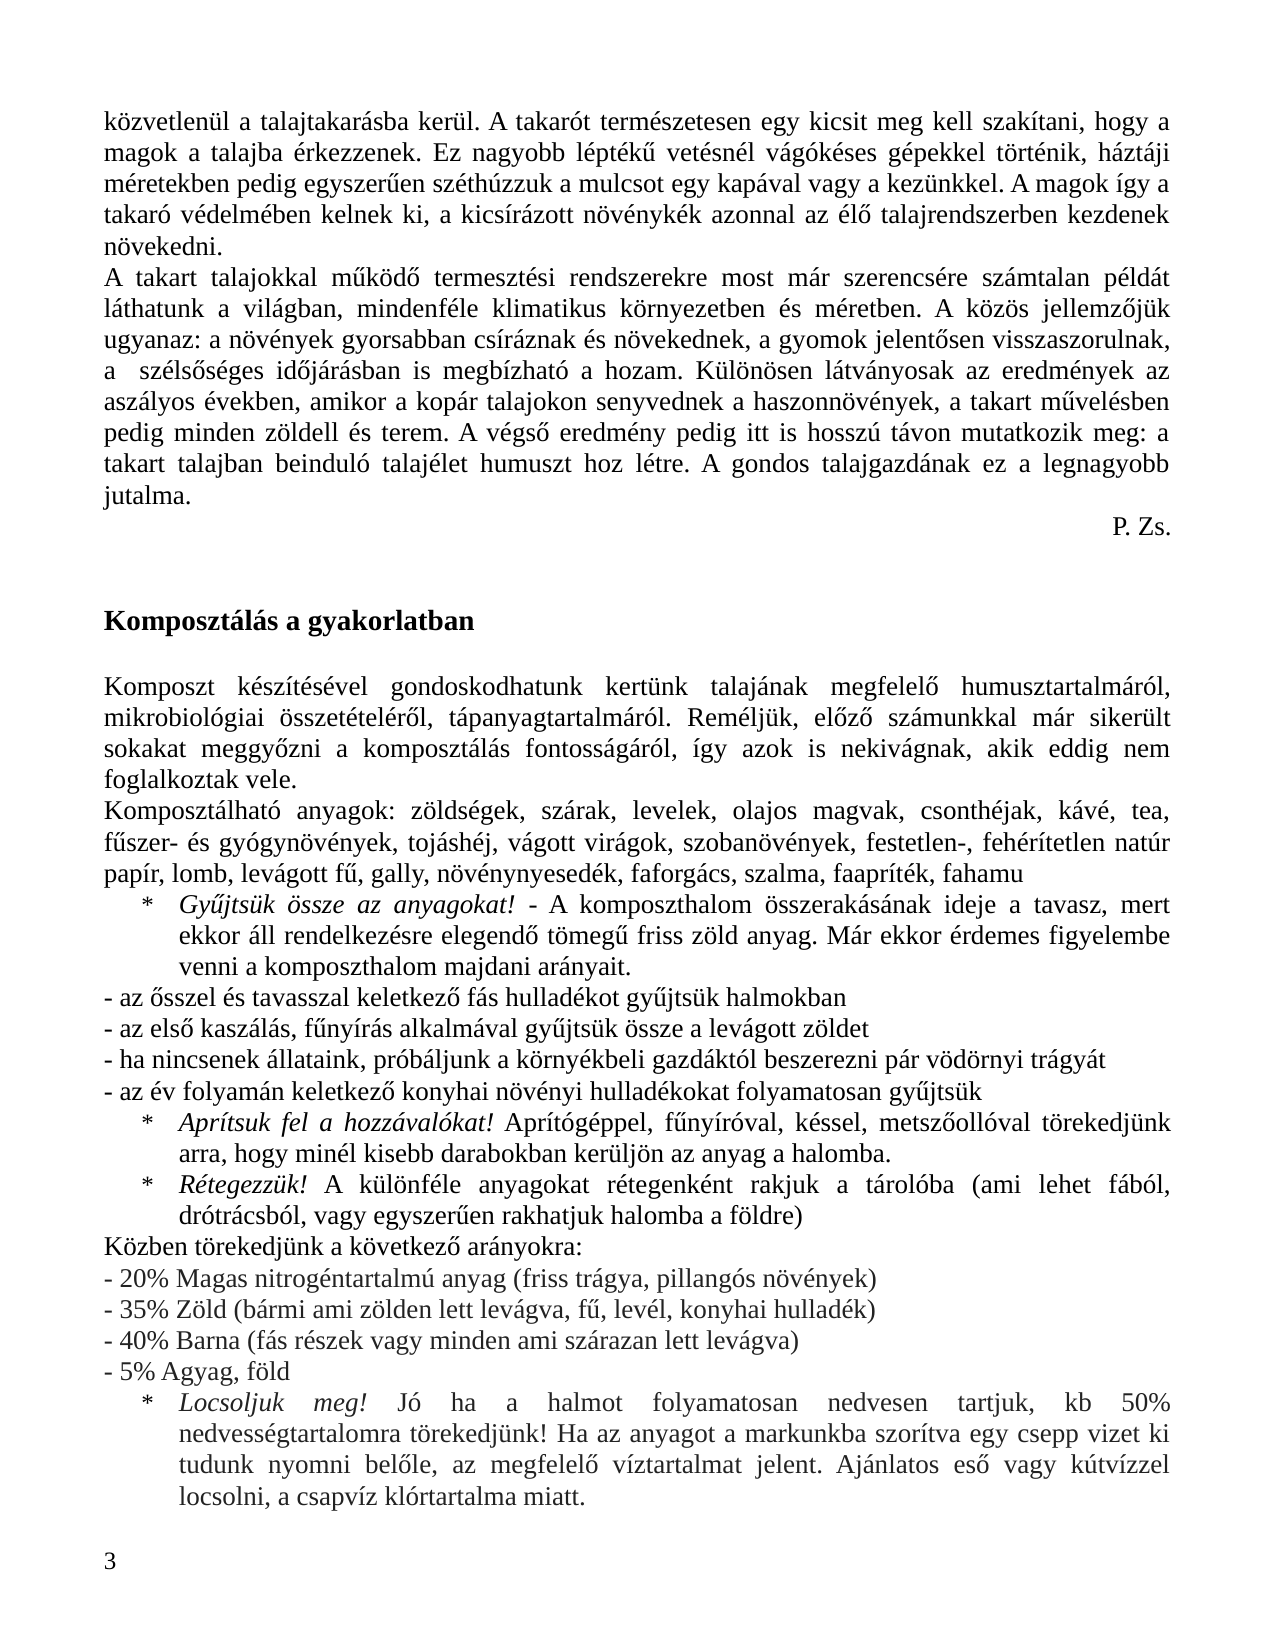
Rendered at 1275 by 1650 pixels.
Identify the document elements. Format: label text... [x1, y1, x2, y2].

text Komposztálás a gyakorlatban [103, 603, 1171, 637]
list Aprítsuk fel a hozzávalókat! Aprítógéppel, fűnyíróval, késsel, metszőollóval törekedjünk arra, hogy minél kisebb darabokban kerüljön az anyag a halomba. [141, 1106, 1171, 1168]
text - ha nincsenek állataink, próbáljunk a környékbeli gazdáktól beszerezni pár vödörnyi trágyát [103, 1044, 1171, 1075]
list Locsoljuk meg! Jó ha a halmot folyamatosan nedvesen tartjuk, kb 50% nedvességtartalomra törekedjünk! Ha az anyagot a markunkba szorítva egy csepp vizet ki tudunk nyomni belőle, az megfelelő víztartalmat jelent. Ajánlatos eső vagy kútvízzel locsolni, a csapvíz klórtartalma miatt. [141, 1386, 1171, 1511]
text A takart talajokkal működő termesztési rendszerekre most már szerencsére számtalan példát láthatunk a világban, mindenféle klimatikus környezetben és méretben. A közös jellemzőjük ugyanaz: a növények gyorsabban csíráznak és növekednek, a gyomok jelentősen visszaszorulnak, a szélsőséges időjárásban is megbízható a hozam. Különösen látványosak az eredmények az aszályos években, amikor a kopár talajokon senyvednek a haszonnövények, a takart művelésben pedig minden zöldell és terem. A végső eredmény pedig itt is hosszú távon mutatkozik meg: a takart talajban beinduló talajélet humuszt hoz létre. A gondos talajgazdának ez a legnagyobb jutalma. [103, 261, 1171, 510]
text - az év folyamán keletkező konyhai növényi hulladékokat folyamatosan gyűjtsük [103, 1075, 1171, 1106]
text - 5% Agyag, föld [103, 1355, 1171, 1386]
list Rétegezzük! A különféle anyagokat rétegenként rakjuk a tárolóba (ami lehet fából, drótrácsból, vagy egyszerűen rakhatjuk halomba a földre) [141, 1168, 1171, 1231]
text P. Zs. [103, 510, 1171, 541]
text - 40% Barna (fás részek vagy minden ami szárazan lett levágva) [103, 1324, 1171, 1355]
text közvetlenül a talajtakarásba kerül. A takarót természetesen egy kicsit meg kell szakítani, hogy a magok a talajba érkezzenek. Ez nagyobb léptékű vetésnél vágókéses gépekkel történik, háztáji méretekben pedig egyszerűen széthúzzuk a mulcsot egy kapával vagy a kezünkkel. A magok így a takaró védelmében kelnek ki, a kicsírázott növénykék azonnal az élő talajrendszerben kezdenek növekedni. [103, 105, 1171, 261]
text Komposztálható anyagok: zöldségek, szárak, levelek, olajos magvak, csonthéjak, kávé, tea, fűszer- és gyógynövények, tojáshéj, vágott virágok, szobanövények, festetlen-, fehérítetlen natúr papír, lomb, levágott fű, gally, növénynyesedék, faforgács, szalma, faapríték, fahamu [103, 794, 1171, 888]
text Közben törekedjünk a következő arányokra: [103, 1231, 1171, 1262]
text - 35% Zöld (bármi ami zölden lett levágva, fű, levél, konyhai hulladék) [103, 1293, 1171, 1324]
text - az első kaszálás, fűnyírás alkalmával gyűjtsük össze a levágott zöldet [103, 1012, 1171, 1044]
text - az ősszel és tavasszal keletkező fás hulladékot gyűjtsük halmokban [103, 981, 1171, 1012]
list Gyűjtsük össze az anyagokat! - A komposzthalom összerakásának ideje a tavasz, mert ekkor áll rendelkezésre elegendő tömegű friss zöld anyag. Már ekkor érdemes figyelembe venni a komposzthalom majdani arányait. [141, 888, 1171, 981]
text Komposzt készítésével gondoskodhatunk kertünk talajának megfelelő humusztartalmáról, mikrobiológiai összetételéről, tápanyagtartalmáról. Reméljük, előző számunkkal már sikerült sokakat meggyőzni a komposztálás fontosságáról, így azok is nekivágnak, akik eddig nem foglalkoztak vele. [103, 670, 1171, 794]
text - 20% Magas nitrogéntartalmú anyag (friss trágya, pillangós növények) [103, 1262, 1171, 1293]
